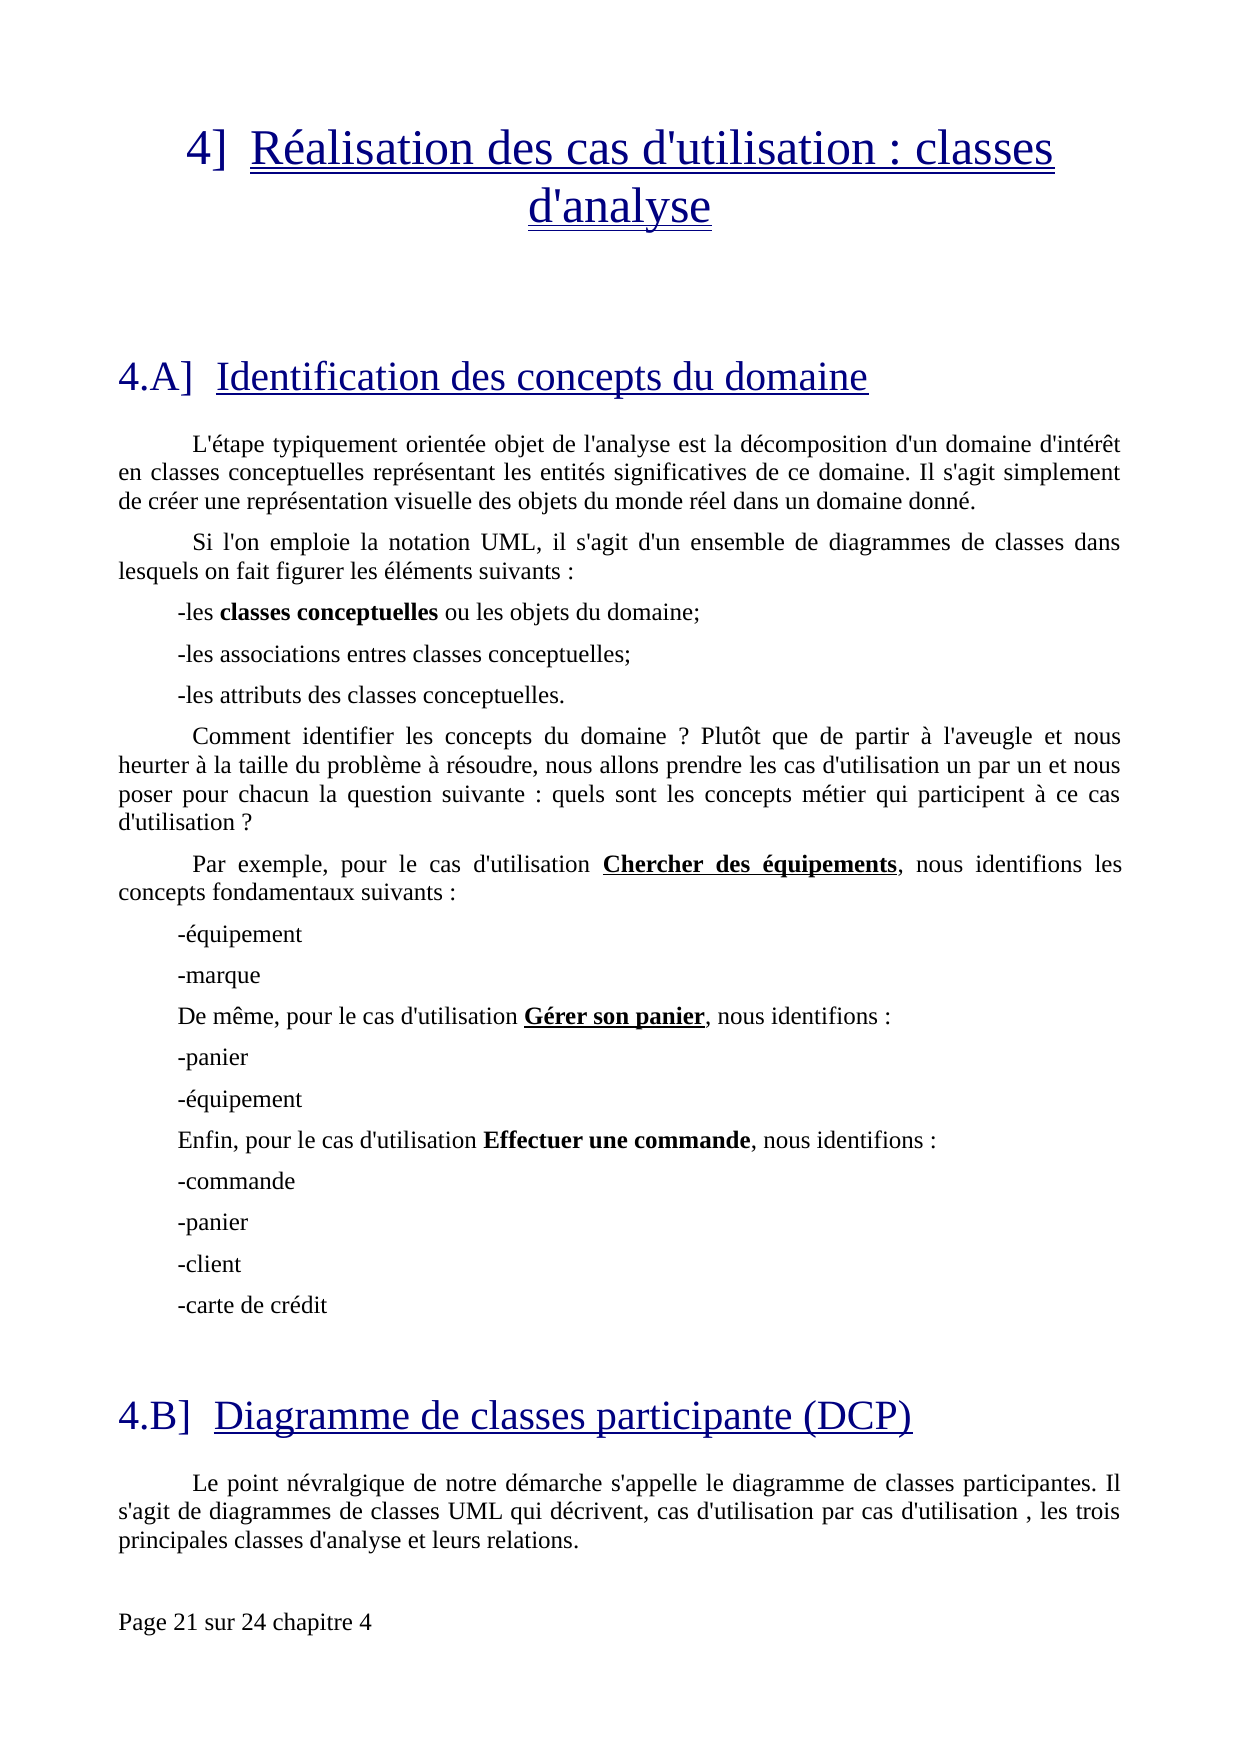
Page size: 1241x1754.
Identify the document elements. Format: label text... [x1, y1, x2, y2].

subtitle Identification des concepts du domaine [118, 351, 1122, 399]
text Si l'on emploie la notation UML, il s'agit d'un ensemble de diagrammes de classes dans lesquels on fait figurer les éléments suivants : [118, 527, 1122, 585]
text -client [118, 1249, 1122, 1277]
text -commande [118, 1166, 1122, 1195]
text -équipement [118, 919, 1122, 947]
text -marque [118, 960, 1122, 989]
text -les classes conceptuelles ou les objets du domaine; [118, 597, 1122, 626]
subtitle Réalisation des cas d'utilisation : classes d'analyse [118, 118, 1122, 233]
text Par exemple, pour le cas d'utilisation Chercher des équipements, nous identifions les concepts fondamentaux suivants : [118, 849, 1122, 906]
subtitle Diagramme de classes participante (DCP) [118, 1390, 1122, 1438]
text -panier [118, 1042, 1122, 1071]
text L'étape typiquement orientée objet de l'analyse est la décomposition d'un domaine d'intérêt en classes conceptuelles représentant les entités significatives de ce domaine. Il s'agit simplement de créer une représentation visuelle des objets du monde réel dans un domaine donné. [118, 429, 1122, 515]
text Enfin, pour le cas d'utilisation Effectuer une commande, nous identifions : [118, 1125, 1122, 1154]
text -carte de crédit [118, 1290, 1122, 1319]
text Le point névralgique de notre démarche s'appelle le diagramme de classes participantes. Il s'agit de diagrammes de classes UML qui décrivent, cas d'utilisation par cas d'utilisation , les trois principales classes d'analyse et leurs relations. [118, 1468, 1122, 1554]
text -les attributs des classes conceptuelles. [118, 680, 1122, 709]
text -les associations entres classes conceptuelles; [118, 639, 1122, 667]
text -panier [118, 1207, 1122, 1236]
text De même, pour le cas d'utilisation Gérer son panier, nous identifions : [118, 1001, 1122, 1030]
text Comment identifier les concepts du domaine ? Plutôt que de partir à l'aveugle et nous heurter à la taille du problème à résoudre, nous allons prendre les cas d'utilisation un par un et nous poser pour chacun la question suivante : quels sont les concepts métier qui participent à ce cas d'utilisation ? [118, 721, 1122, 836]
text -équipement [118, 1084, 1122, 1112]
